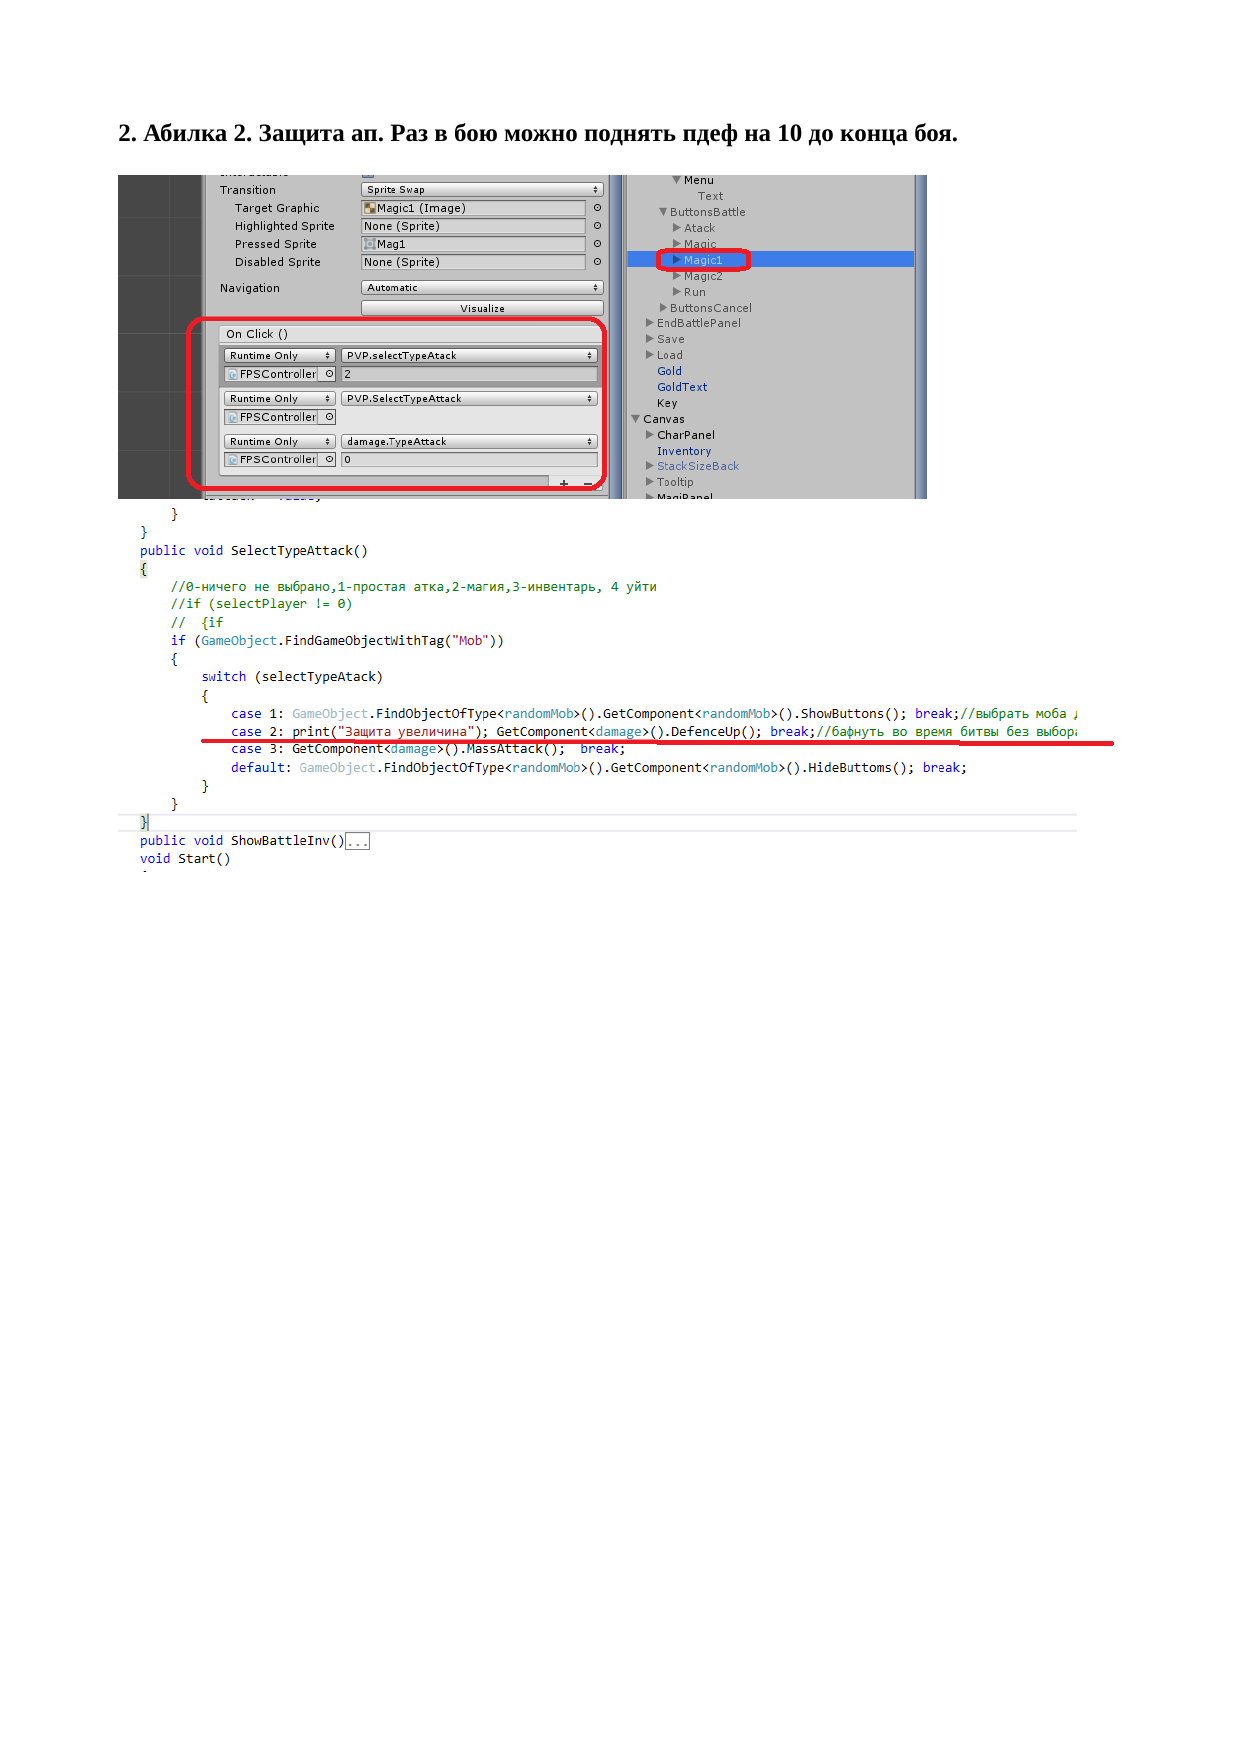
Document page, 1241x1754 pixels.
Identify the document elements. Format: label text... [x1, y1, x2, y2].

text 2. Абилка 2. Защита ап. Раз в бою можно поднять пдеф на 10 до конца боя. [118, 118, 1122, 147]
